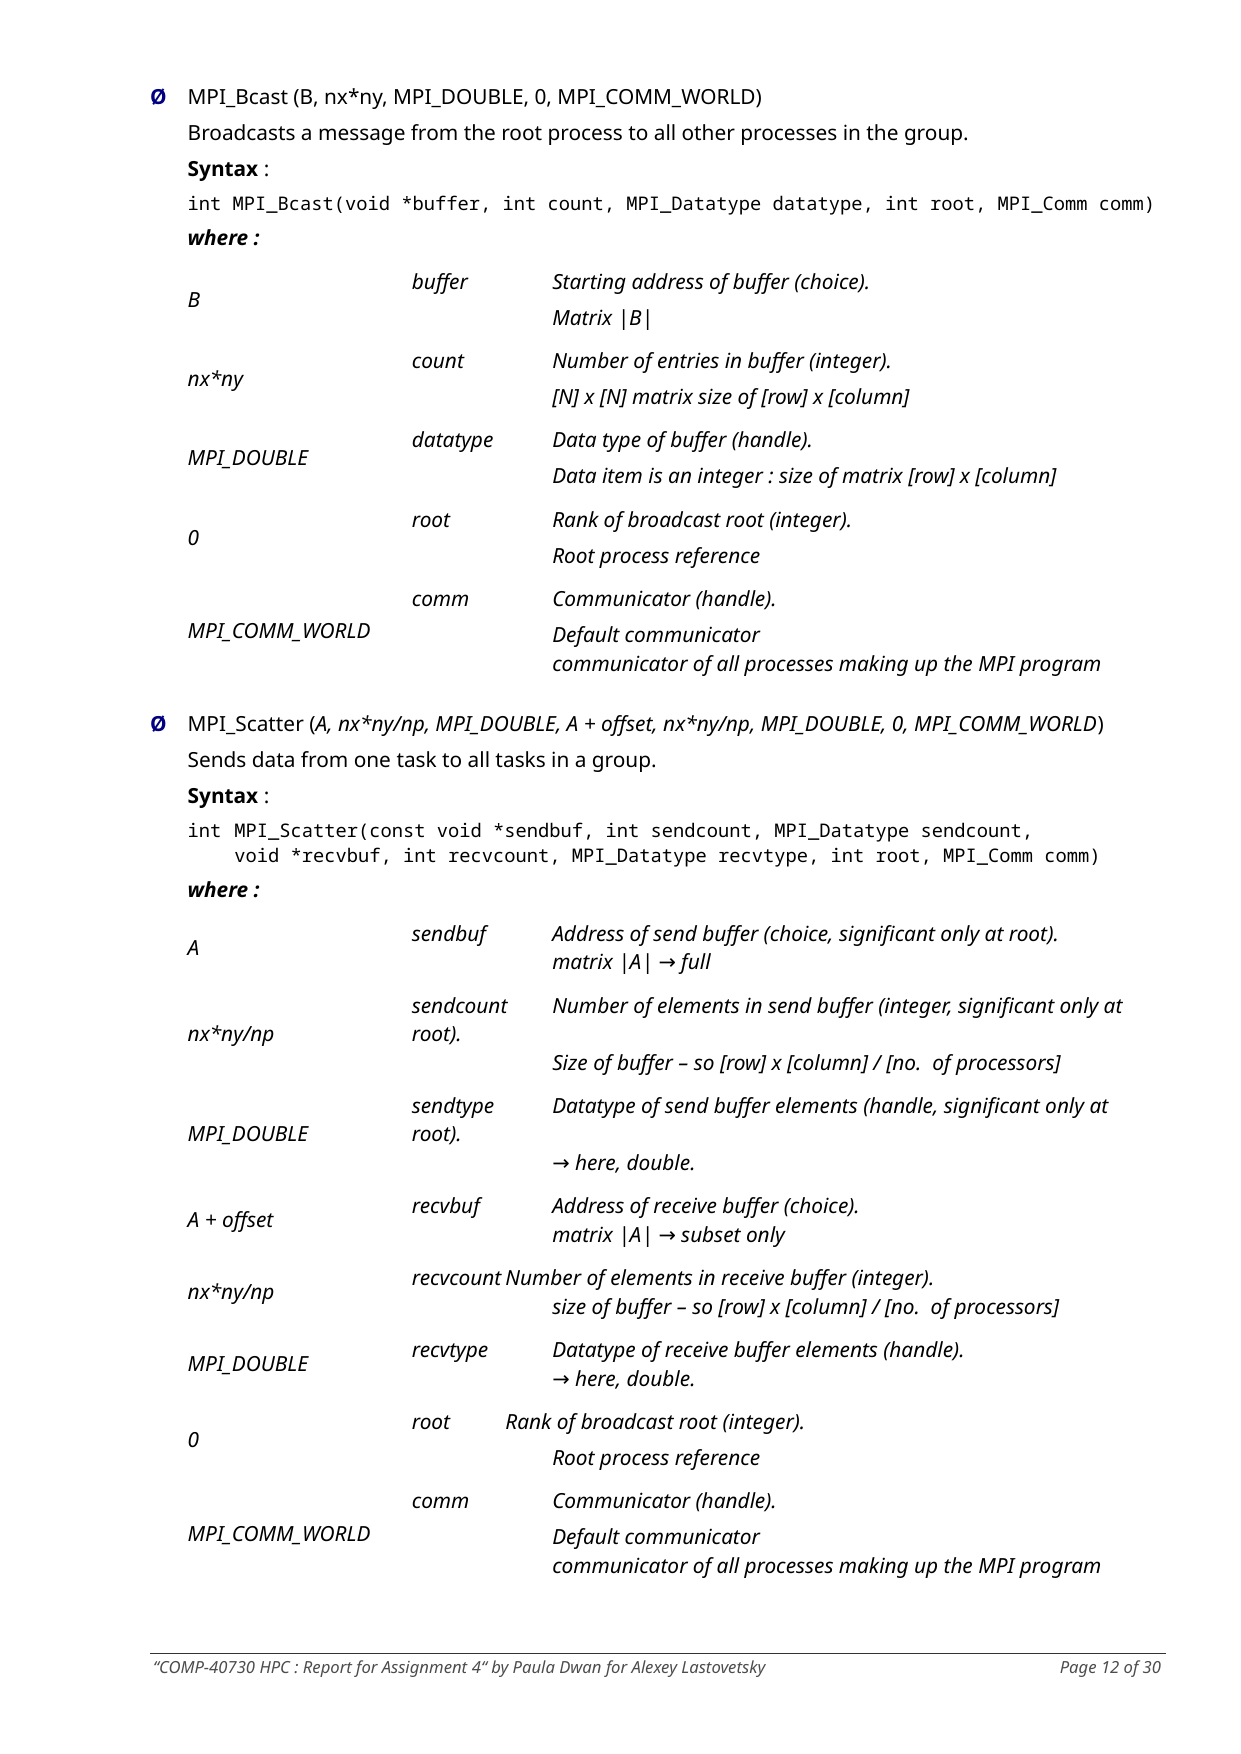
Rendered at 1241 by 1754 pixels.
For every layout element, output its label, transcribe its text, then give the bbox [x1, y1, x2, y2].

table_cell [150, 1400, 187, 1479]
table_cell [150, 868, 187, 911]
table_cell [150, 498, 187, 577]
table_cell [150, 1256, 187, 1328]
table_cell MPI_COMM_WORLD [188, 577, 412, 684]
table_cell [150, 983, 187, 1084]
table_header Ø [150, 75, 187, 216]
table_cell MPI_COMM_WORLD [188, 1479, 412, 1587]
table_cell comm Communicator (handle). Default communicator communicator of all processes making up the MPI program [412, 1479, 1166, 1587]
table_cell A + offset [188, 1184, 412, 1256]
table_cell B [188, 259, 412, 339]
table_cell [150, 1479, 187, 1587]
table_cell [150, 577, 187, 684]
table_cell 0 [188, 498, 412, 577]
table_cell sendcount Number of elements in send buffer (integer, significant only at root). Size of buffer – so [row] x [column] / [no. of processors] [412, 983, 1166, 1084]
table_cell [150, 418, 187, 497]
table_cell [150, 911, 187, 983]
table_cell recvtype Datatype of receive buffer elements (handle). → here, double. [412, 1328, 1166, 1399]
table_cell MPI_DOUBLE [188, 1084, 412, 1184]
table_cell sendtype Datatype of send buffer elements (handle, significant only at root). → here, double. [412, 1084, 1166, 1184]
table_header MPI_Bcast (B, nx*ny, MPI_DOUBLE, 0, MPI_COMM_WORLD) Broadcasts a message from the root process to all other processes in the group. Syntax : int MPI_Bcast(void *buffer, int count, MPI_Datatype datatype, int root, MPI_Comm comm) [188, 75, 1166, 216]
table_header Ø [150, 702, 187, 868]
table_cell root Rank of broadcast root (integer). Root process reference [412, 1400, 1166, 1479]
table_cell comm Communicator (handle). Default communicator communicator of all processes making up the MPI program [412, 577, 1166, 684]
table_cell [150, 1184, 187, 1256]
table_cell [412, 868, 1166, 911]
table_cell nx*ny/np [188, 983, 412, 1084]
table_cell count Number of entries in buffer (integer). [N] x [N] matrix size of [row] x [column] [412, 339, 1166, 418]
table_cell sendbuf Address of send buffer (choice, significant only at root). matrix |A| → full [412, 911, 1166, 983]
table_cell MPI_DOUBLE [188, 1328, 412, 1399]
table_cell nx*ny/np [188, 1256, 412, 1328]
table_cell nx*ny [188, 339, 412, 418]
table_cell where : [188, 868, 412, 911]
table_cell 0 [188, 1400, 412, 1479]
table_cell [150, 339, 187, 418]
table_cell [412, 216, 1166, 259]
table_cell where : [188, 216, 412, 259]
table_cell root Rank of broadcast root (integer). Root process reference [412, 498, 1166, 577]
table_cell recvbuf Address of receive buffer (choice). matrix |A| → subset only [412, 1184, 1166, 1256]
table_cell datatype Data type of buffer (handle). Data item is an integer : size of matrix [row] x [column] [412, 418, 1166, 497]
table_cell recvcount Number of elements in receive buffer (integer). size of buffer – so [row] x [column] / [no. of processors] [412, 1256, 1166, 1328]
table_cell MPI_DOUBLE [188, 418, 412, 497]
table_cell A [188, 911, 412, 983]
table_cell [150, 259, 187, 339]
table_cell [150, 1328, 187, 1399]
table_cell [150, 216, 187, 259]
table_cell [150, 1084, 187, 1184]
table_cell buffer Starting address of buffer (choice). Matrix |B| [412, 259, 1166, 339]
table_header MPI_Scatter (A, nx*ny/np, MPI_DOUBLE, A + offset, nx*ny/np, MPI_DOUBLE, 0, MPI_COMM_WORLD) Sends data from one task to all tasks in a group. Syntax : int MPI_Scatter(const void *sendbuf, int sendcount, MPI_Datatype sendcount, void *recvbuf, int recvcount, MPI_Datatype recvtype, int root, MPI_Comm comm) [188, 702, 1166, 868]
